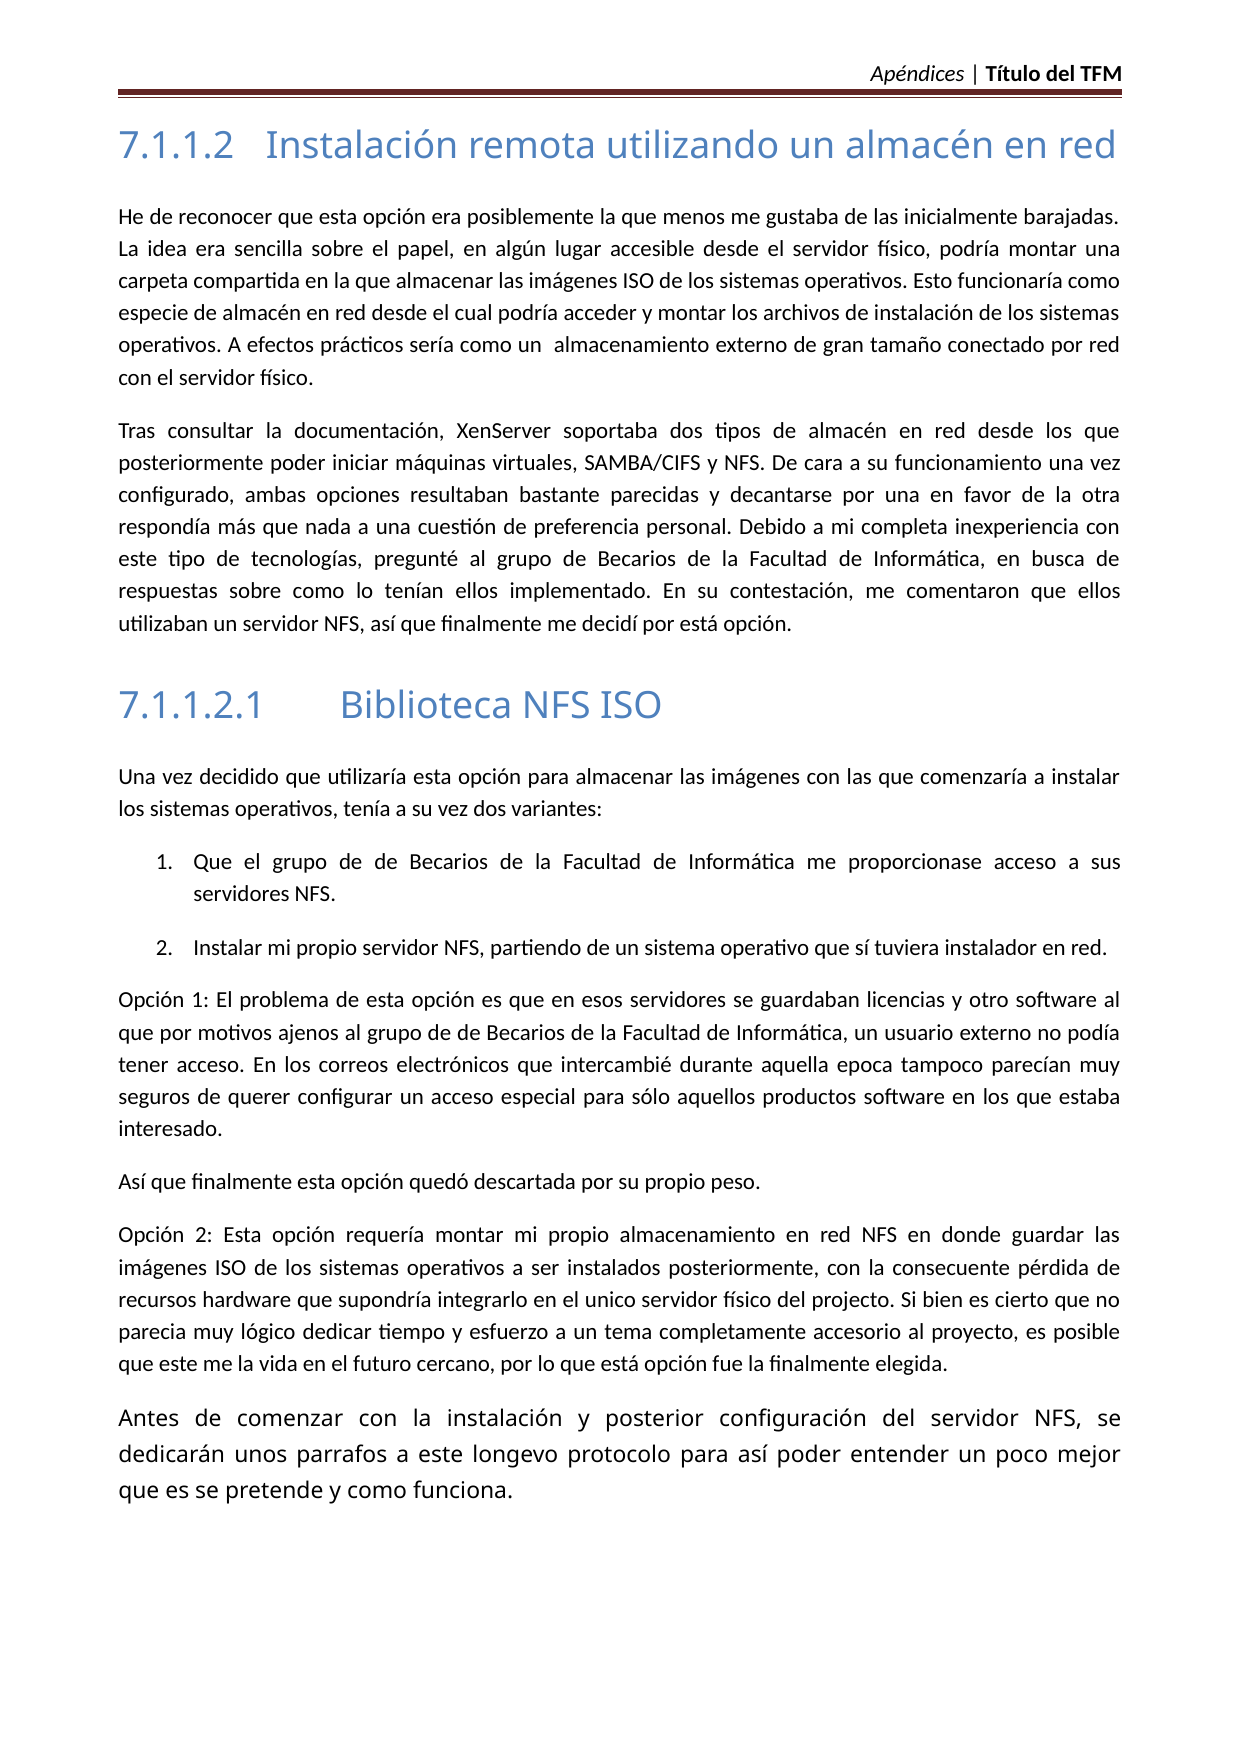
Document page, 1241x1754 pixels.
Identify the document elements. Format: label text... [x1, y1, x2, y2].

text Una vez decidido que utilizaría esta opción para almacenar las imágenes con las que comenzaría a instalar los sistemas operativos, tenía a su vez dos variantes: [118, 762, 1122, 822]
text Tras consultar la documentación, XenServer soportaba dos tipos de almacén en red desde los que posteriormente poder iniciar máquinas virtuales, SAMBA/CIFS y NFS. De cara a su funcionamiento una vez configurado, ambas opciones resultaban bastante parecidas y decantarse por una en favor de la otra respondía más que nada a una cuestión de preferencia personal. Debido a mi completa inexperiencia con este tipo de tecnologías, pregunté al grupo de Becarios de la Facultad de Informática, en busca de respuestas sobre como lo tenían ellos implementado. En su contestación, me comentaron que ellos utilizaban un servidor NFS, así que finalmente me decidí por está opción. [118, 416, 1122, 637]
text He de reconocer que esta opción era posiblemente la que menos me gustaba de las inicialmente barajadas. La idea era sencilla sobre el papel, en algún lugar accesible desde el servidor físico, podría montar una carpeta compartida en la que almacenar las imágenes ISO de los sistemas operativos. Esto funcionaría como especie de almacén en red desde el cual podría acceder y montar los archivos de instalación de los sistemas operativos. A efectos prácticos sería como un almacenamiento externo de gran tamaño conectado por red con el servidor físico. [118, 202, 1122, 391]
text Así que finalmente esta opción quedó descartada por su propio peso. [118, 1167, 1122, 1195]
subtitle Instalación remota utilizando un almacén en red [118, 118, 1122, 169]
list Instalar mi propio servidor NFS, partiendo de un sistema operativo que sí tuviera instalador en red. [156, 933, 1122, 961]
text Antes de comenzar con la instalación y posterior configuración del servidor NFS, se dedicarán unos parrafos a este longevo protocolo para así poder entender un poco mejor que es se pretende y como funciona. [118, 1402, 1122, 1505]
text Opción 1: El problema de esta opción es que en esos servidores se guardaban licencias y otro software al que por motivos ajenos al grupo de de Becarios de la Facultad de Informática, un usuario externo no podía tener acceso. En los correos electrónicos que intercambié durante aquella epoca tampoco parecían muy seguros de querer configurar un acceso especial para sólo aquellos productos software en los que estaba interesado. [118, 986, 1122, 1142]
list Que el grupo de de Becarios de la Facultad de Informática me proporcionase acceso a sus servidores NFS. [156, 847, 1122, 908]
text Opción 2: Esta opción requería montar mi propio almacenamiento en red NFS en donde guardar las imágenes ISO de los sistemas operativos a ser instalados posteriormente, con la consecuente pérdida de recursos hardware que supondría integrarlo en el unico servidor físico del projecto. Si bien es cierto que no parecia muy lógico dedicar tiempo y esfuerzo a un tema completamente accesorio al proyecto, es posible que este me la vida en el futuro cercano, por lo que está opción fue la finalmente elegida. [118, 1220, 1122, 1377]
subtitle Biblioteca NFS ISO [118, 678, 1122, 729]
